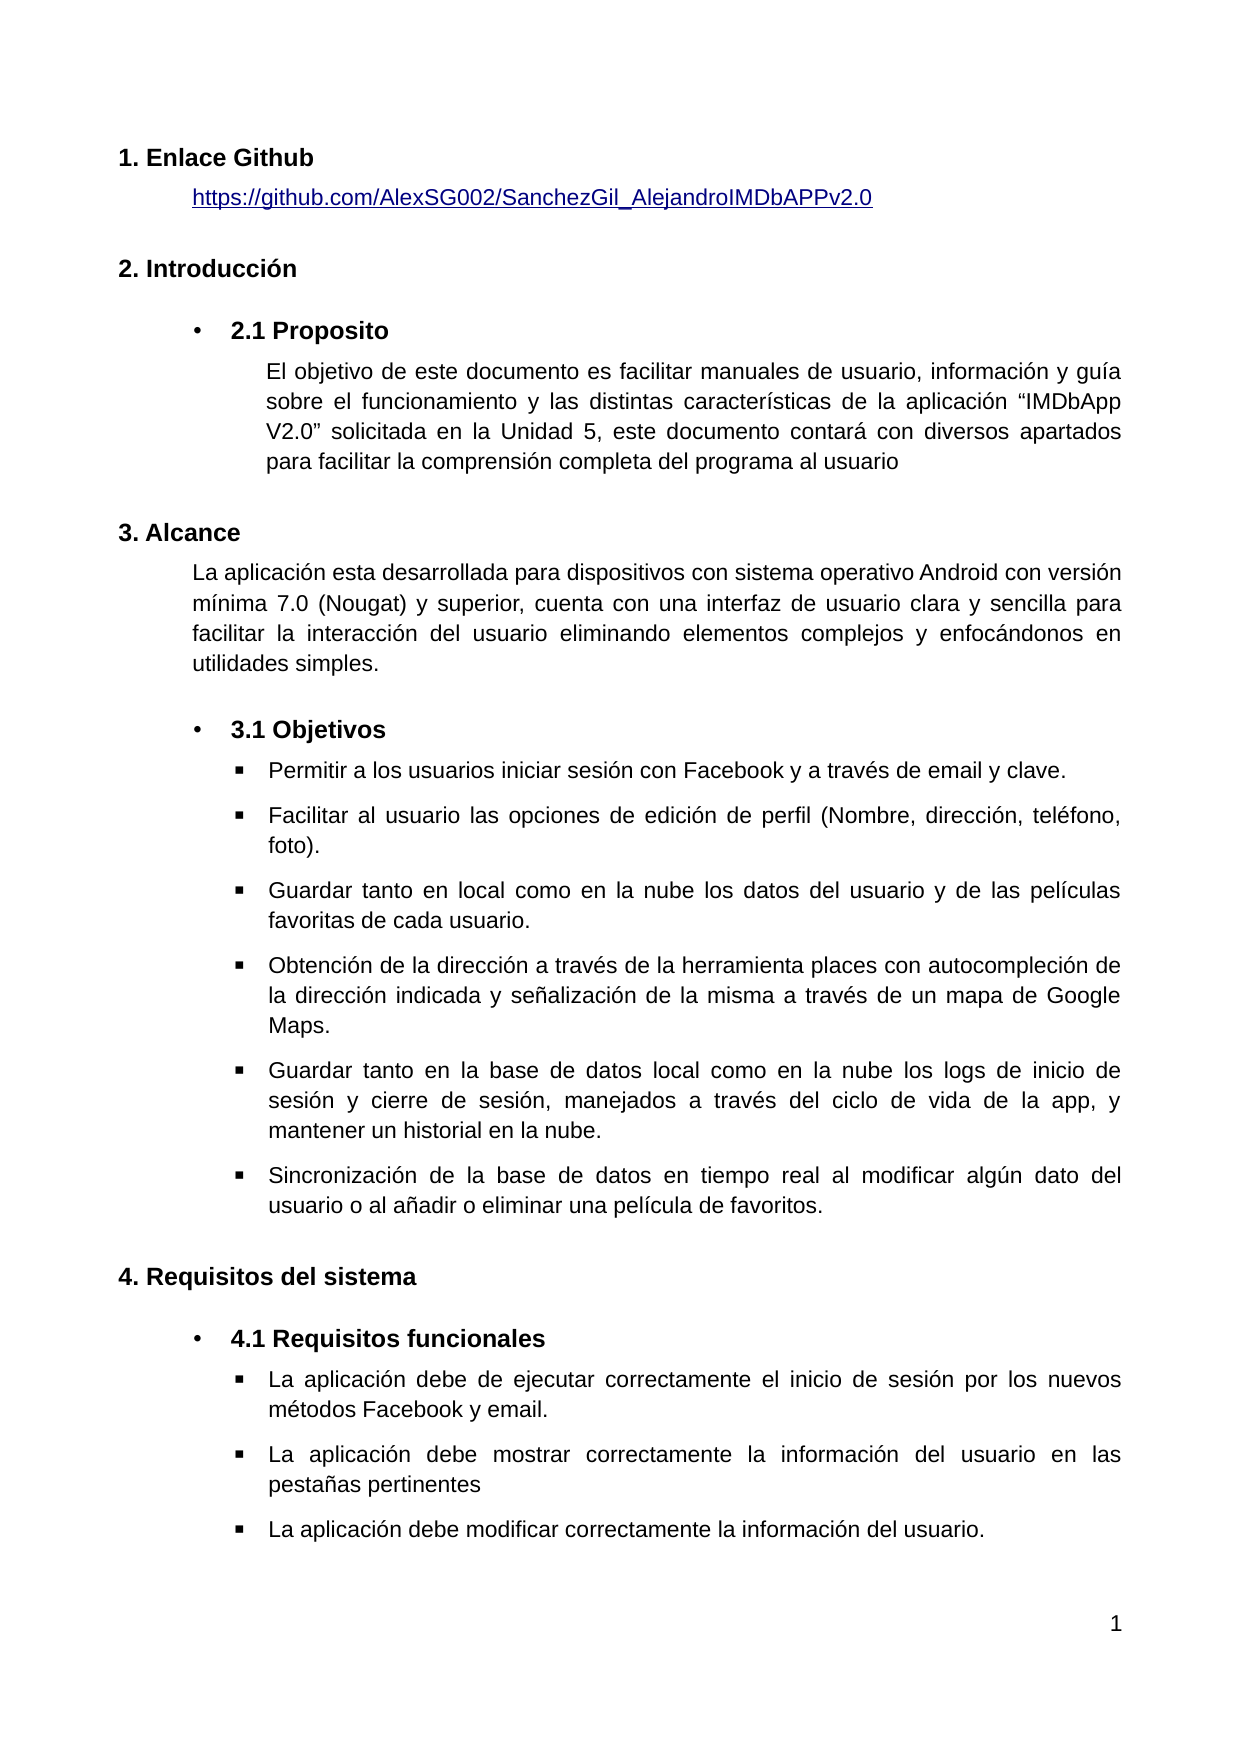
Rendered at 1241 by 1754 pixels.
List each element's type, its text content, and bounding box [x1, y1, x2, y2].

subtitle 1. Enlace Github [118, 143, 1122, 172]
list Guardar tanto en local como en la nube los datos del usuario y de las películas favoritas de cada usuario. [231, 877, 1122, 933]
text El objetivo de este documento es facilitar manuales de usuario, información y guía sobre el funcionamiento y las distintas características de la aplicación “IMDbApp V2.0” solicitada en la Unidad 5, este documento contará con diversos apartados para facilitar la comprensión completa del programa al usuario [266, 358, 1122, 474]
subtitle 3.1 Objetivos [193, 716, 1122, 744]
text https://github.com/AlexSG002/SanchezGil_AlejandroIMDbAPPv2.0 [192, 184, 1122, 211]
subtitle 3. Alcance [118, 518, 1122, 547]
text La aplicación esta desarrollada para dispositivos con sistema operativo Android con versión mínima 7.0 (Nougat) y superior, cuenta con una interfaz de usuario clara y sencilla para facilitar la interacción del usuario eliminando elementos complejos y enfocándonos en utilidades simples. [192, 559, 1122, 676]
list Guardar tanto en la base de datos local como en la nube los logs de inicio de sesión y cierre de sesión, manejados a través del ciclo de vida de la app, y mantener un historial en la nube. [231, 1057, 1122, 1144]
list Sincronización de la base de datos en tiempo real al modificar algún dato del usuario o al añadir o eliminar una película de favoritos. [231, 1162, 1122, 1219]
list Obtención de la dirección a través de la herramienta places con autocompleción de la dirección indicada y señalización de la misma a través de un mapa de Google Maps. [231, 952, 1122, 1038]
subtitle 2.1 Proposito [193, 316, 1122, 345]
list Permitir a los usuarios iniciar sesión con Facebook y a través de email y clave. [231, 757, 1122, 783]
subtitle 2. Introducción [118, 254, 1122, 283]
subtitle 4.1 Requisitos funcionales [193, 1324, 1122, 1353]
list La aplicación debe modificar correctamente la información del usuario. [231, 1516, 1122, 1542]
list La aplicación debe de ejecutar correctamente el inicio de sesión por los nuevos métodos Facebook y email. [231, 1366, 1122, 1422]
list La aplicación debe mostrar correctamente la información del usuario en las pestañas pertinentes [231, 1441, 1122, 1497]
list Facilitar al usuario las opciones de edición de perfil (Nombre, dirección, teléfono, foto). [231, 802, 1122, 858]
subtitle 4. Requisitos del sistema [118, 1262, 1122, 1291]
